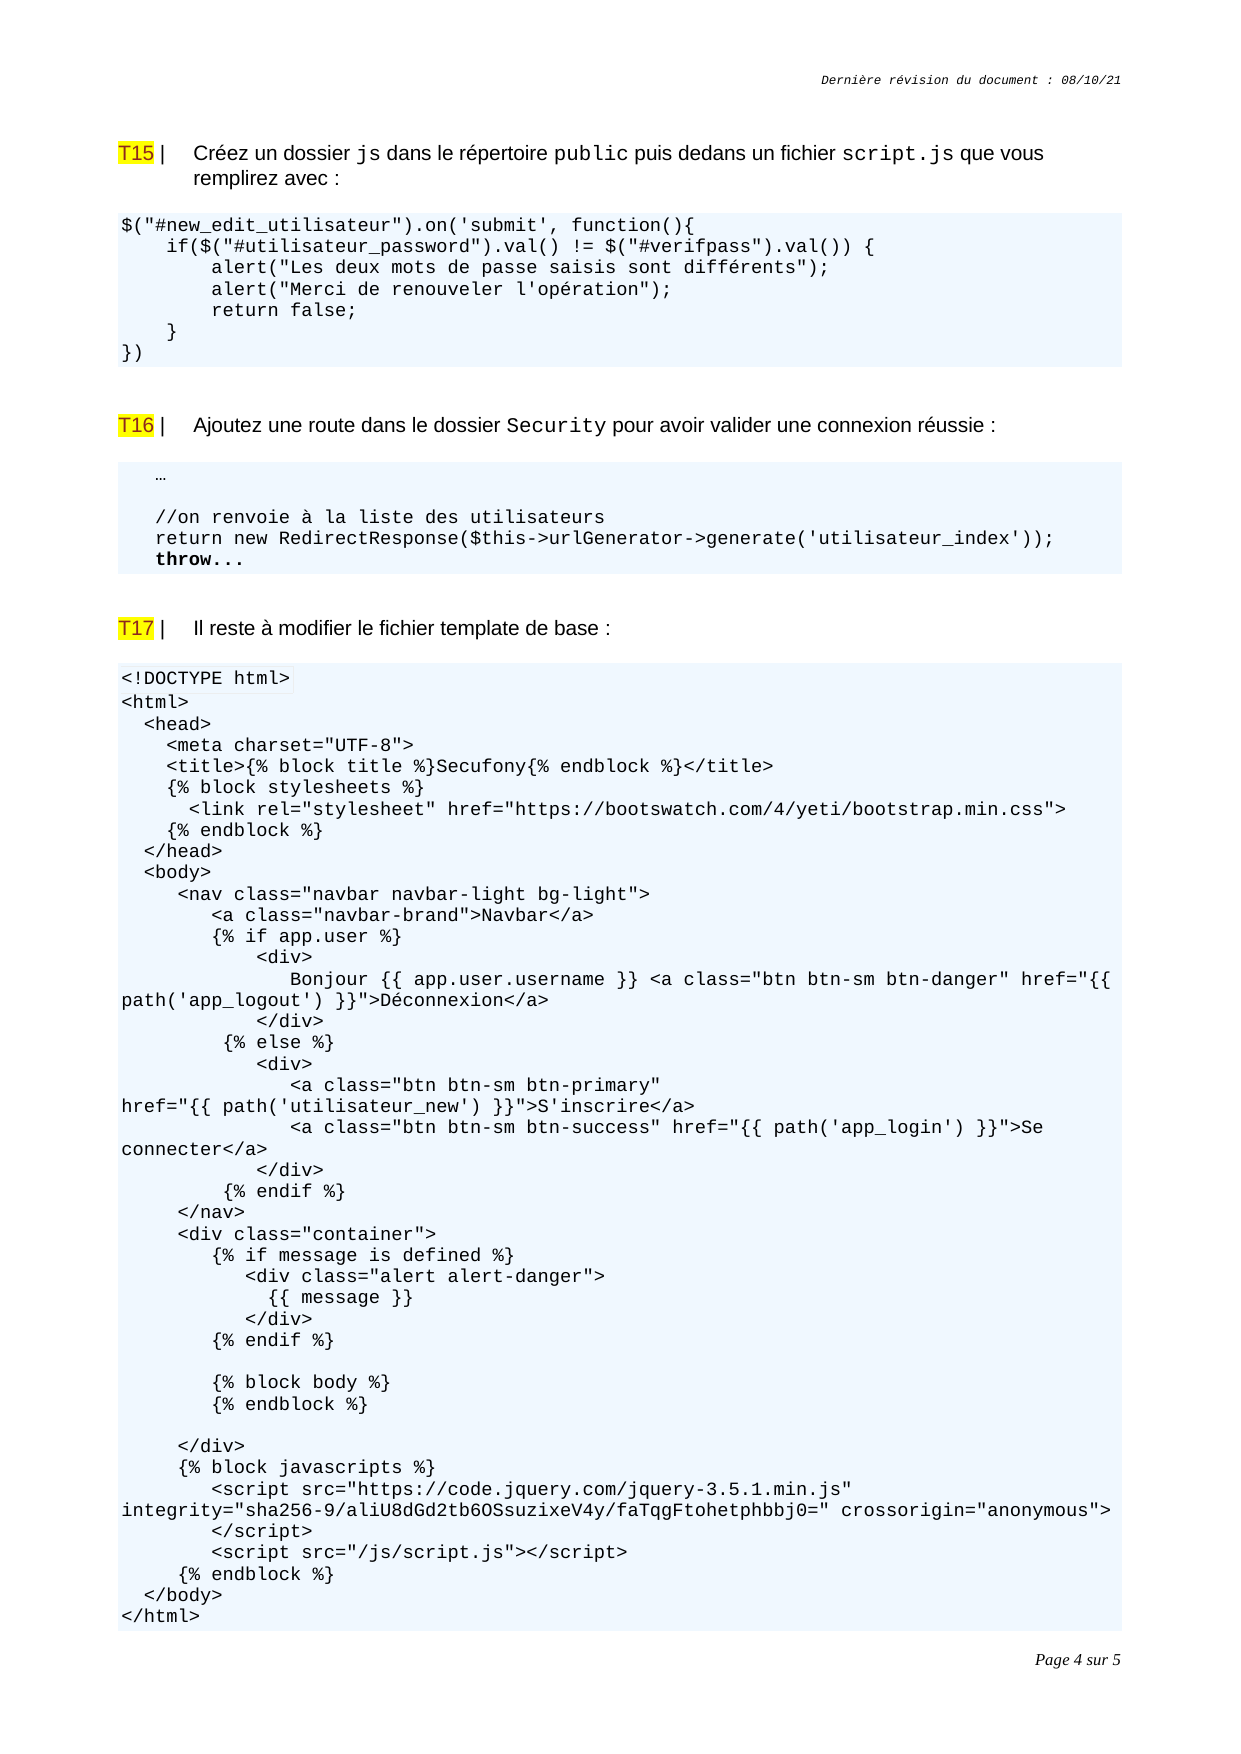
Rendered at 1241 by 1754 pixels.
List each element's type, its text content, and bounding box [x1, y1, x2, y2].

text {% endblock %} [118, 1394, 1122, 1416]
text <a class="navbar-brand">Navbar</a> [118, 906, 1122, 927]
text … [118, 462, 1122, 486]
text </div> [118, 1309, 1122, 1331]
text <div class="alert alert-danger"> [118, 1267, 1122, 1288]
text <div> [118, 1054, 1122, 1076]
text alert("Les deux mots de passe saisis sont différents"); [118, 258, 1122, 279]
text </div> [118, 1012, 1122, 1033]
text if($("#utilisateur_password").val() != $("#verifpass").val()) { [118, 237, 1122, 258]
text <a class="btn btn-sm btn-primary" href="{{ path('utilisateur_new') }}">S'inscrire</a> [118, 1076, 1122, 1118]
text <meta charset="UTF-8"> [118, 736, 1122, 757]
text return false; [118, 301, 1122, 322]
text {% block javascripts %} [118, 1458, 1122, 1479]
text {% endblock %} [118, 1564, 1122, 1586]
text {% block body %} [118, 1373, 1122, 1394]
text {% endif %} [118, 1182, 1122, 1203]
text return new RedirectResponse($this->urlGenerator->generate('utilisateur_index')); [118, 529, 1122, 550]
text </body> [118, 1586, 1122, 1607]
text </script> [118, 1522, 1122, 1543]
text <div class="container"> [118, 1224, 1122, 1246]
text </head> [118, 842, 1122, 863]
text {% if app.user %} [118, 927, 1122, 948]
text //on renvoie à la liste des utilisateurs [118, 507, 1122, 529]
text $("#new_edit_utilisateur").on('submit', function(){ [118, 213, 1122, 237]
text <link rel="stylesheet" href="https://bootswatch.com/4/yeti/bootstrap.min.css"> [118, 799, 1122, 821]
text <script src="https://code.jquery.com/jquery-3.5.1.min.js" integrity="sha256-9/aliU8dGd2tb6OSsuzixeV4y/faTqgFtohetphbbj0=" crossorigin="anonymous"> [118, 1479, 1122, 1522]
text {% endif %} [118, 1331, 1122, 1352]
text </div> [118, 1161, 1122, 1182]
text </nav> [118, 1203, 1122, 1224]
text {% block stylesheets %} [118, 778, 1122, 799]
text }) [118, 343, 1122, 367]
text {% else %} [118, 1033, 1122, 1054]
text <html> [118, 693, 1122, 714]
text </div> [118, 1437, 1122, 1458]
text } [118, 322, 1122, 343]
text </html> [118, 1607, 1122, 1631]
text T17 | Il reste à modifier le fichier template de base : [118, 617, 1122, 640]
text <nav class="navbar navbar-light bg-light"> [118, 884, 1122, 906]
text <div> [118, 948, 1122, 969]
text {% endblock %} [118, 821, 1122, 842]
text <a class="btn btn-sm btn-success" href="{{ path('app_login') }}">Se connecter</a> [118, 1118, 1122, 1161]
text <body> [118, 863, 1122, 884]
text <script src="/js/script.js"></script> [118, 1543, 1122, 1564]
text Bonjour {{ app.user.username }} <a class="btn btn-sm btn-danger" href="{{ path('app_logout') }}">Déconnexion</a> [118, 969, 1122, 1012]
text <!DOCTYPE html> [118, 663, 1122, 693]
text T15 | Créez un dossier js dans le répertoire public puis dedans un fichier script.js que vous remplirez avec : [118, 141, 1122, 189]
text {{ message }} [118, 1288, 1122, 1309]
text <title>{% block title %}Secufony{% endblock %}</title> [118, 757, 1122, 778]
text {% if message is defined %} [118, 1246, 1122, 1267]
text throw... [118, 550, 1122, 574]
text alert("Merci de renouveler l'opération"); [118, 279, 1122, 301]
text T16 | Ajoutez une route dans le dossier Security pour avoir valider une connexion réussie : [118, 414, 1122, 439]
text <head> [118, 714, 1122, 736]
